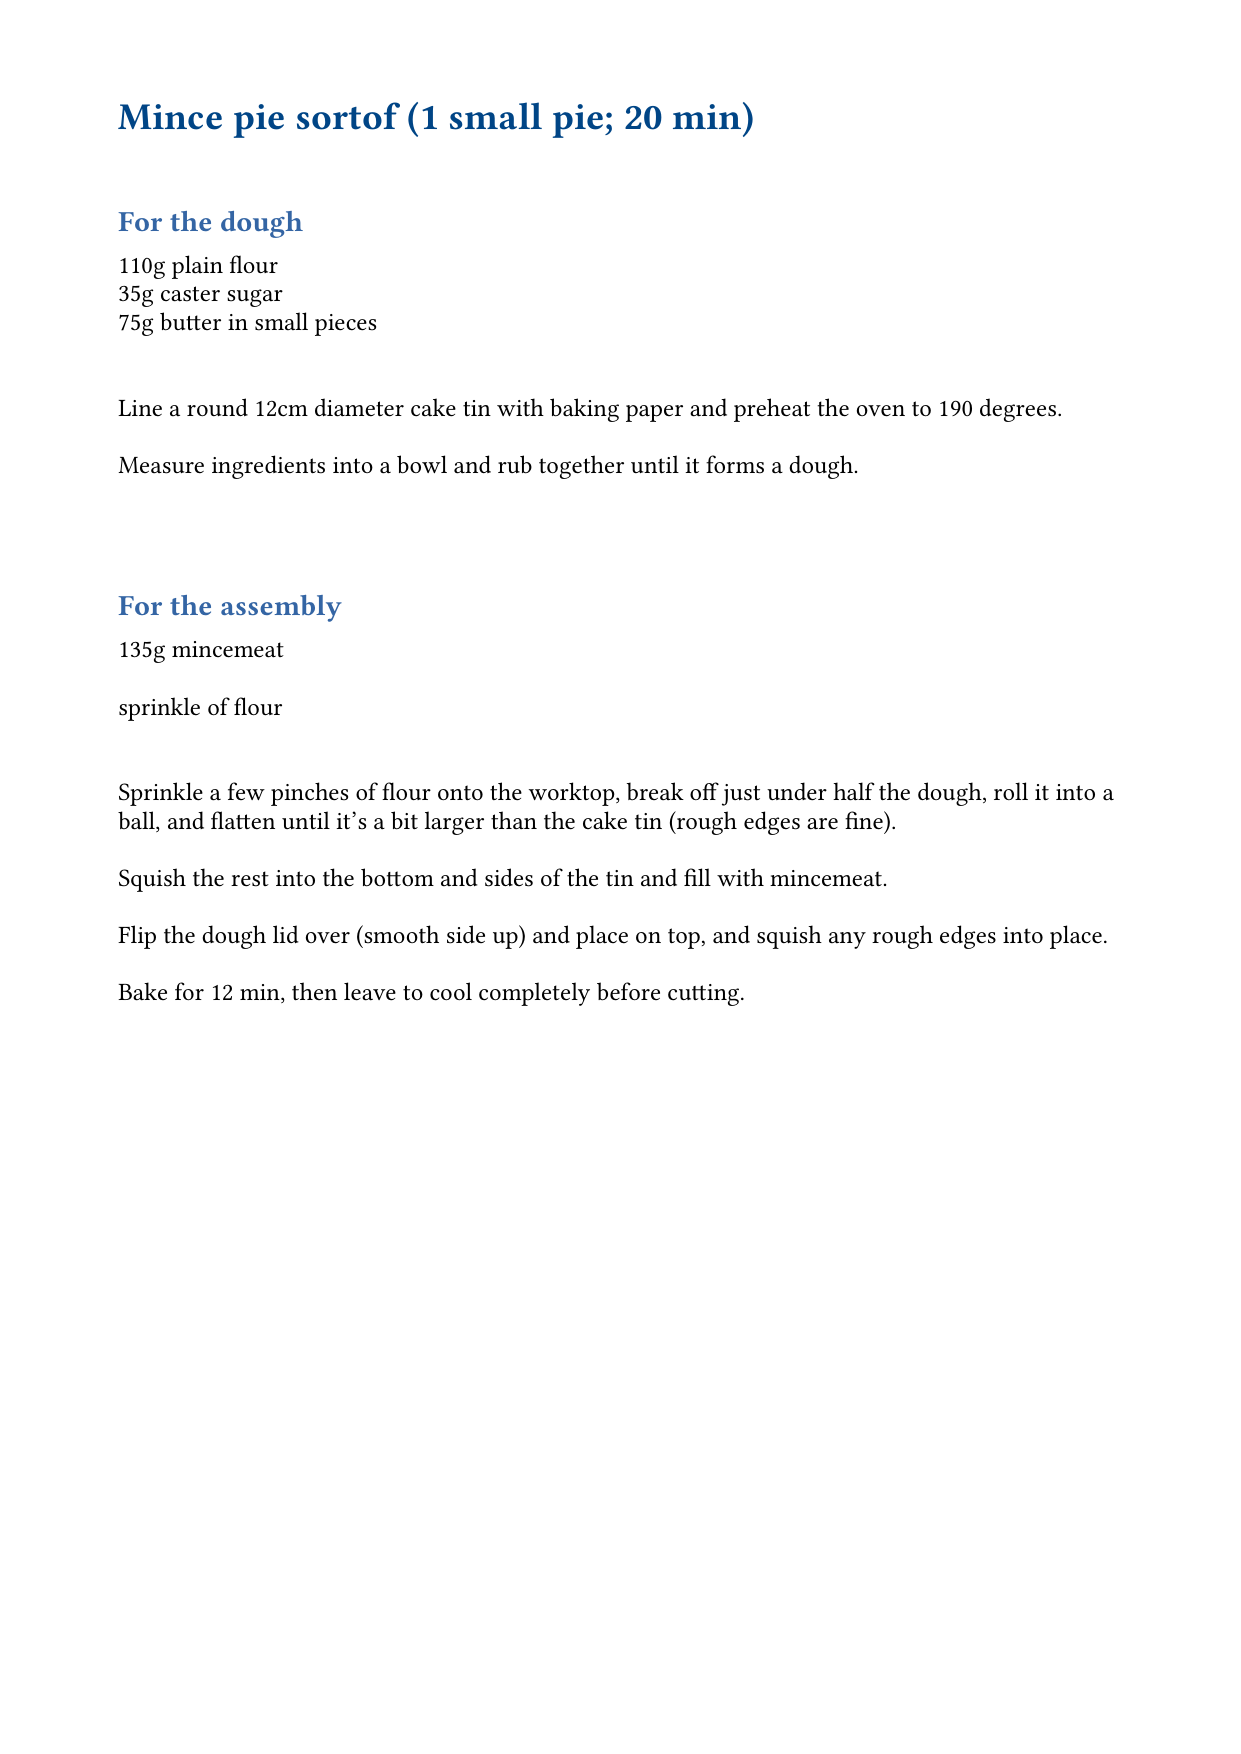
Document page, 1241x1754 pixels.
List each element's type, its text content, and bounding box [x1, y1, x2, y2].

subtitle For the assembly [118, 590, 1122, 623]
text Squish the rest into the bottom and sides of the tin and fill with mincemeat. [118, 864, 1122, 892]
subtitle Mince pie sortof (1 small pie; 20 min) [118, 96, 1122, 139]
text Sprinkle a few pinches of flour onto the worktop, break off just under half the dough, roll it into a ball, and flatten until it’s a bit larger than the cake tin (rough edges are fine). [118, 778, 1122, 835]
text 35g caster sugar [118, 279, 1122, 308]
text Flip the dough lid over (smooth side up) and place on top, and squish any rough edges into place. [118, 921, 1122, 949]
text 135g mincemeat [118, 636, 1122, 664]
subtitle For the dough [118, 205, 1122, 238]
text Line a round 12cm diameter cake tin with baking paper and preheat the oven to 190 degrees. [118, 393, 1122, 422]
text Measure ingredients into a bowl and rub together until it forms a dough. [118, 451, 1122, 479]
text 110g plain flour [118, 251, 1122, 279]
text 75g butter in small pieces [118, 308, 1122, 336]
text Bake for 12 min, then leave to cool completely before cutting. [118, 978, 1122, 1007]
text sprinkle of flour [118, 693, 1122, 721]
